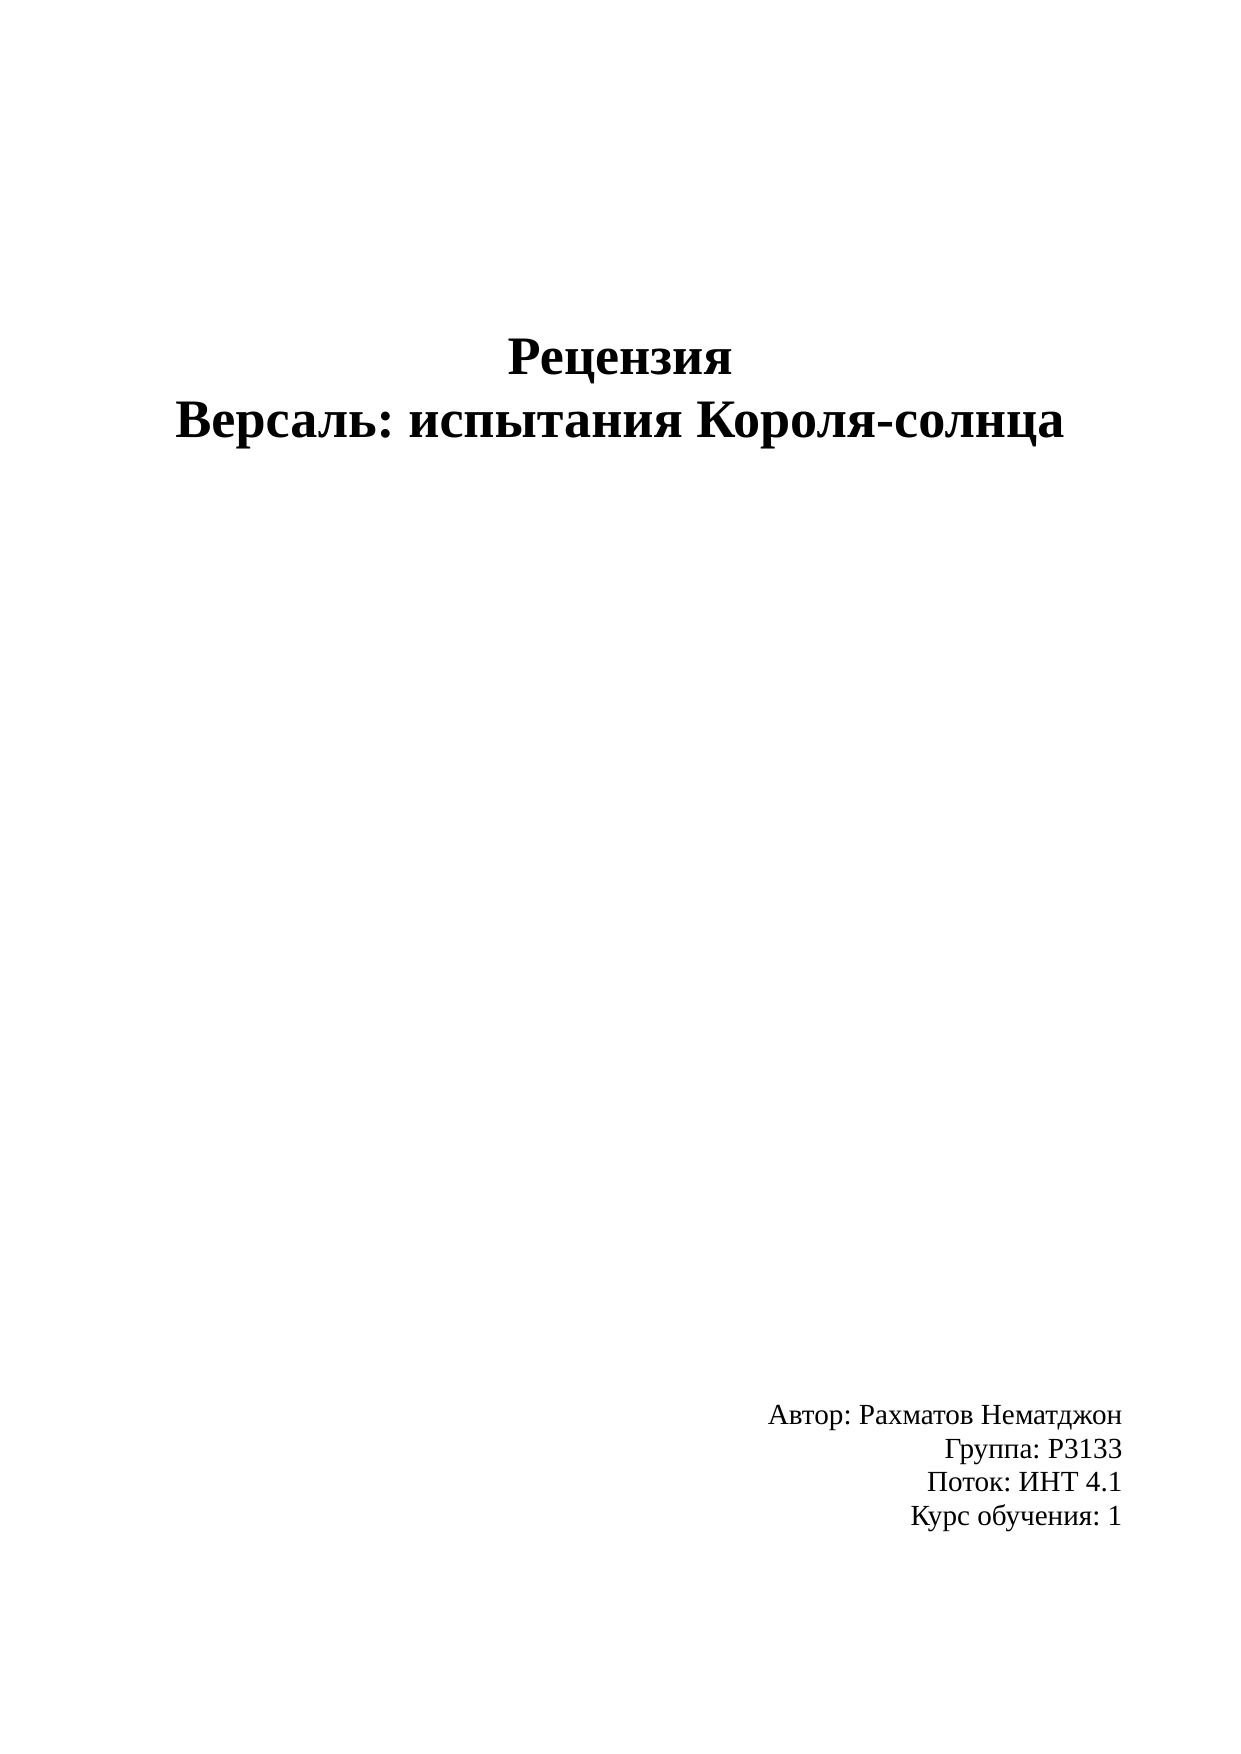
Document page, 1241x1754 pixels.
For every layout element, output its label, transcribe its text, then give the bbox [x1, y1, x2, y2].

text Курс обучения: 1 [118, 1498, 1122, 1532]
text Версаль: испытания Короля-солнца [118, 386, 1122, 449]
text Поток: ИНТ 4.1 [118, 1464, 1122, 1498]
text Автор: Рахматов Нематджон [118, 1397, 1122, 1431]
text Рецензия [118, 324, 1122, 386]
text Группа: P3133 [118, 1431, 1122, 1464]
